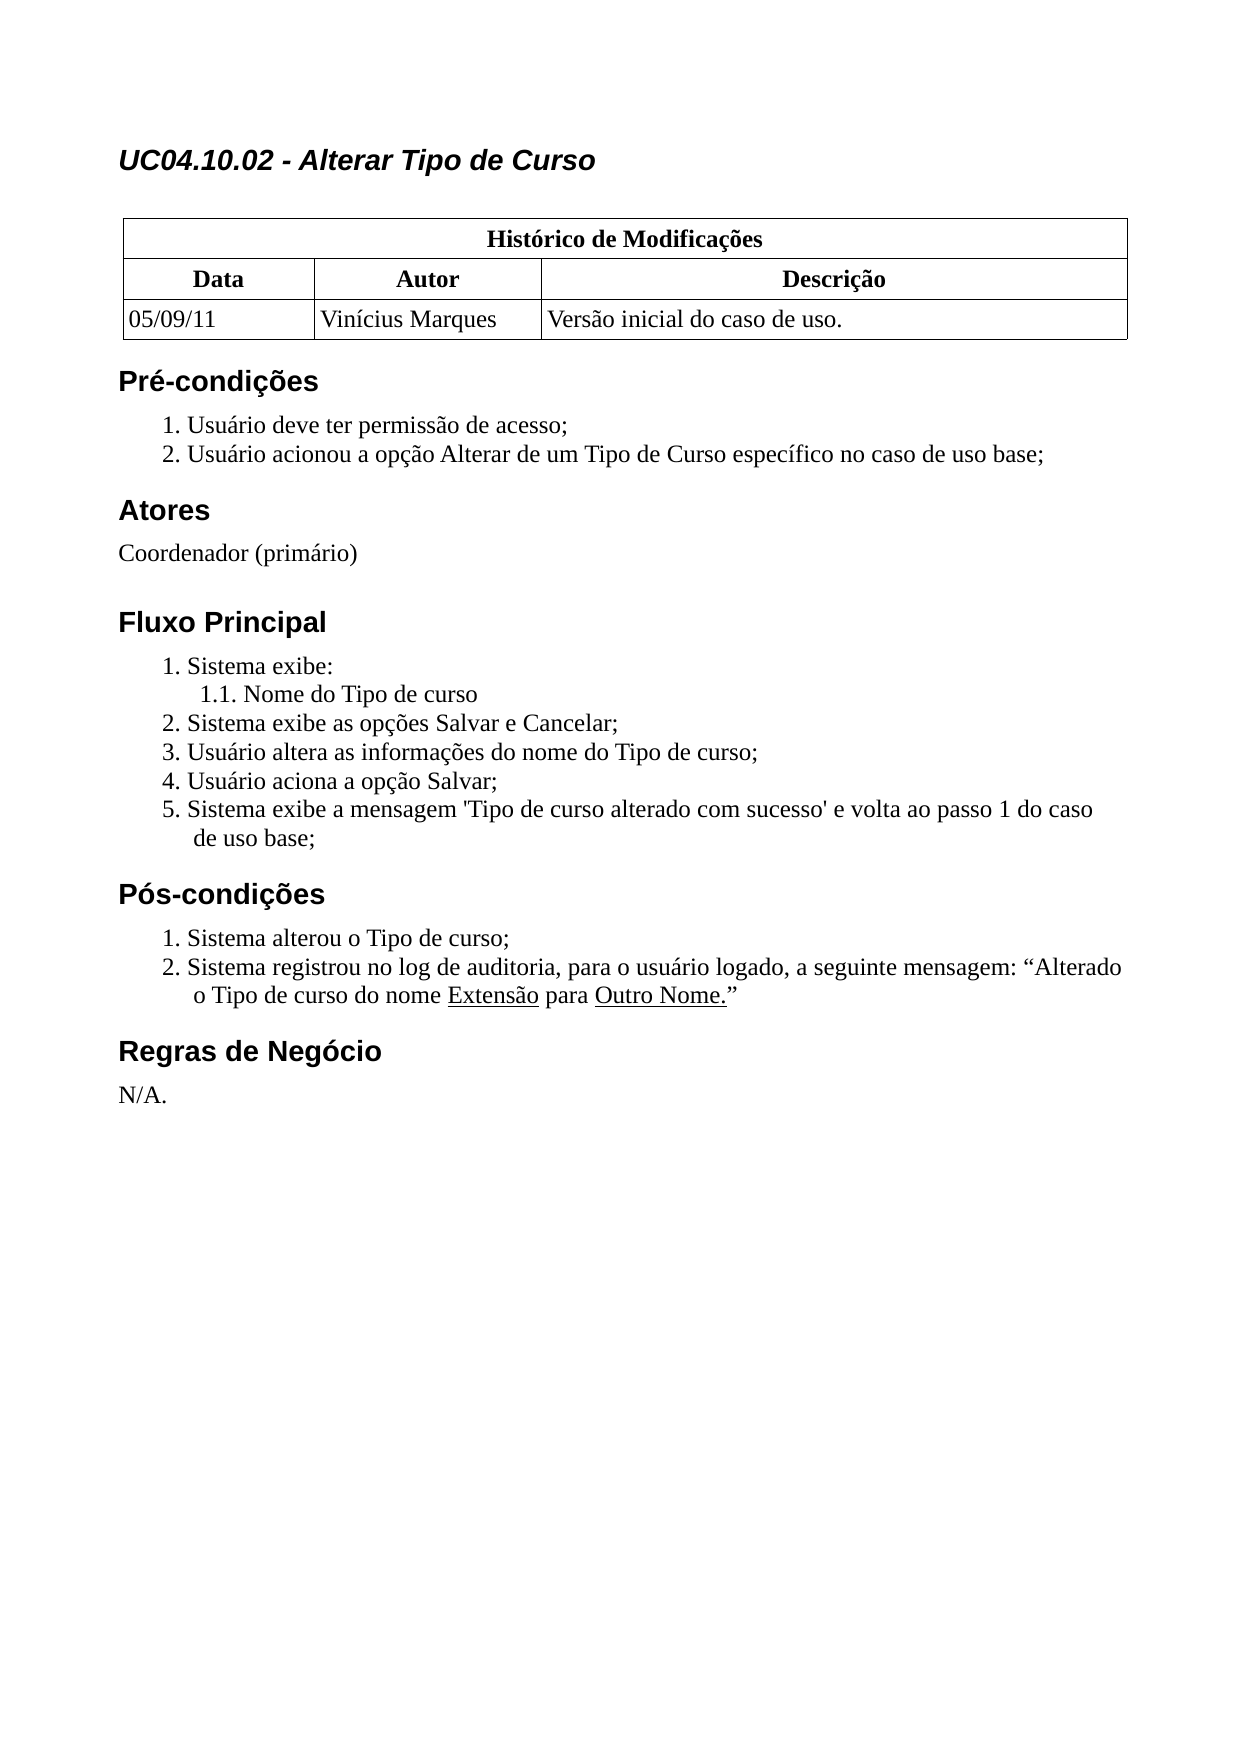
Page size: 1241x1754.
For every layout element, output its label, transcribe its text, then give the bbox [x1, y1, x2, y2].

list Sistema alterou o Tipo de curso; [156, 923, 1122, 952]
subtitle Fluxo Principal [118, 605, 1122, 638]
list Usuário acionou a opção Alterar de um Tipo de Curso específico no caso de uso base; [156, 439, 1122, 467]
table_cell Data [124, 259, 314, 298]
table_cell Vinícius Marques [315, 300, 541, 339]
list Usuário aciona a opção Salvar; [156, 766, 1122, 794]
text N/A. [118, 1080, 1122, 1109]
list Sistema exibe: [156, 651, 1122, 679]
table_cell Descrição [542, 259, 1127, 298]
table_cell 05/09/11 [124, 300, 314, 339]
subtitle Regras de Negócio [118, 1034, 1122, 1068]
list Sistema registrou no log de auditoria, para o usuário logado, a seguinte mensagem: “Alterado o Tipo de curso do nome Extensão para Outro Nome.” [156, 952, 1122, 1009]
table_cell Autor [315, 259, 541, 298]
list Nome do Tipo de curso [193, 679, 1122, 708]
subtitle Pós-condições [118, 877, 1122, 911]
list Usuário deve ter permissão de acesso; [156, 410, 1122, 439]
subtitle Atores [118, 492, 1122, 526]
list Usuário altera as informações do nome do Tipo de curso; [156, 737, 1122, 766]
subtitle Pré-condições [118, 364, 1122, 397]
table_cell Versão inicial do caso de uso. [542, 300, 1127, 339]
subtitle UC04.10.02 - Alterar Tipo de Curso [118, 143, 1122, 177]
list Sistema exibe a mensagem 'Tipo de curso alterado com sucesso' e volta ao passo 1 do caso de uso base; [156, 794, 1122, 852]
list Sistema exibe as opções Salvar e Cancelar; [156, 708, 1122, 737]
text Coordenador (primário) [118, 538, 1122, 567]
table_header Histórico de Modificações [124, 219, 1127, 258]
